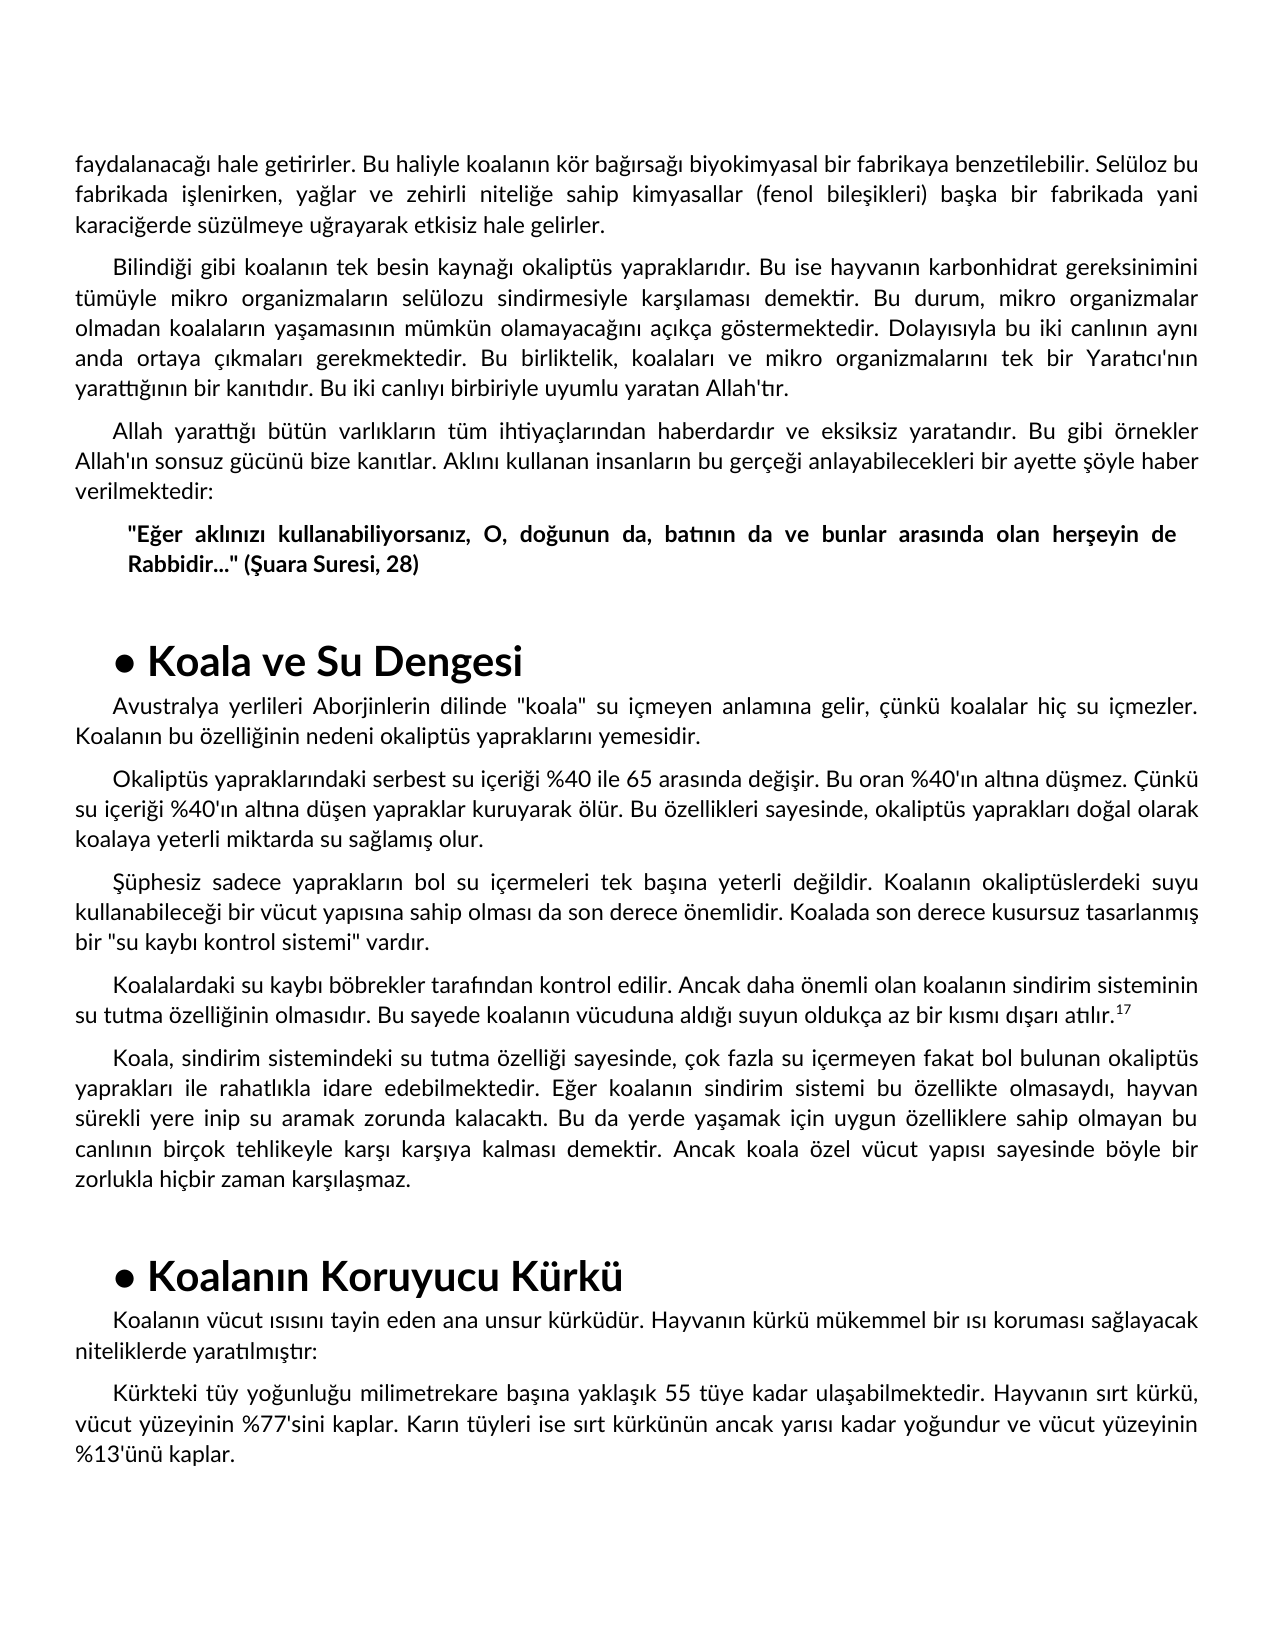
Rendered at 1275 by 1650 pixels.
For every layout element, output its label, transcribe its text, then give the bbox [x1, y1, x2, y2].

subtitle • Koalanın Koruyucu Kürkü [112, 1250, 1200, 1300]
text "Eğer aklınızı kullanabiliyorsanız, O, doğunun da, batının da ve bunlar arasında olan herşeyin de Rabbidir..." (Şuara Suresi, 28) [127, 520, 1177, 577]
text Okaliptüs yapraklarındaki serbest su içeriği %40 ile 65 arasında değişir. Bu oran %40'ın altına düşmez. Çünkü su içeriği %40'ın altına düşen yapraklar kuruyarak ölür. Bu özellikleri sayesinde, okaliptüs yaprakları doğal olarak koalaya yeterli miktarda su sağlamış olur. [75, 764, 1200, 852]
text faydalanacağı hale getirirler. Bu haliyle koalanın kör bağırsağı biyokimyasal bir fabrikaya benzetilebilir. Selüloz bu fabrikada işlenirken, yağlar ve zehirli niteliğe sahip kimyasallar (fenol bileşikleri) başka bir fabrikada yani karaciğerde süzülmeye uğrayarak etkisiz hale gelirler. [75, 150, 1200, 238]
text Allah yarattığı bütün varlıkların tüm ihtiyaçlarından haberdardır ve eksiksiz yaratandır. Bu gibi örnekler Allah'ın sonsuz gücünü bize kanıtlar. Aklını kullanan insanların bu gerçeği anlayabilecekleri bir ayette şöyle haber verilmektedir: [75, 417, 1200, 504]
text Şüphesiz sadece yaprakların bol su içermeleri tek başına yeterli değildir. Koalanın okaliptüslerdeki suyu kullanabileceği bir vücut yapısına sahip olması da son derece önemlidir. Koalada son derece kusursuz tasarlanmış bir "su kaybı kontrol sistemi" vardır. [75, 868, 1200, 956]
text Koalalardaki su kaybı böbrekler tarafından kontrol edilir. Ancak daha önemli olan koalanın sindirim sisteminin su tutma özelliğinin olmasıdır. Bu sayede koalanın vücuduna aldığı suyun oldukça az bir kısmı dışarı atılır.17 [75, 971, 1200, 1028]
subtitle • Koala ve Su Dengesi [112, 635, 1200, 685]
text Kürkteki tüy yoğunluğu milimetrekare başına yaklaşık 55 tüye kadar ulaşabilmektedir. Hayvanın sırt kürkü, vücut yüzeyinin %77'sini kaplar. Karın tüyleri ise sırt kürkünün ancak yarısı kadar yoğundur ve vücut yüzeyinin %13'ünü kaplar. [75, 1379, 1200, 1467]
text Koala, sindirim sistemindeki su tutma özelliği sayesinde, çok fazla su içermeyen fakat bol bulunan okaliptüs yaprakları ile rahatlıkla idare edebilmektedir. Eğer koalanın sindirim sistemi bu özellikte olmasaydı, hayvan sürekli yere inip su aramak zorunda kalacaktı. Bu da yerde yaşamak için uygun özelliklere sahip olmayan bu canlının birçok tehlikeyle karşı karşıya kalması demektir. Ancak koala özel vücut yapısı sayesinde böyle bir zorlukla hiçbir zaman karşılaşmaz. [75, 1044, 1200, 1192]
text Avustralya yerlileri Aborjinlerin dilinde "koala" su içmeyen anlamına gelir, çünkü koalalar hiç su içmezler. Koalanın bu özelliğinin nedeni okaliptüs yapraklarını yemesidir. [75, 692, 1200, 749]
text Bilindiği gibi koalanın tek besin kaynağı okaliptüs yapraklarıdır. Bu ise hayvanın karbonhidrat gereksinimini tümüyle mikro organizmaların selülozu sindirmesiyle karşılaması demektir. Bu durum, mikro organizmalar olmadan koalaların yaşamasının mümkün olamayacağını açıkça göstermektedir. Dolayısıyla bu iki canlının aynı anda ortaya çıkmaları gerekmektedir. Bu birliktelik, koalaları ve mikro organizmalarını tek bir Yaratıcı'nın yarattığının bir kanıtıdır. Bu iki canlıyı birbiriyle uyumlu yaratan Allah'tır. [75, 253, 1200, 401]
text Koalanın vücut ısısını tayin eden ana unsur kürküdür. Hayvanın kürkü mükemmel bir ısı koruması sağlayacak niteliklerde yaratılmıştır: [75, 1306, 1200, 1364]
